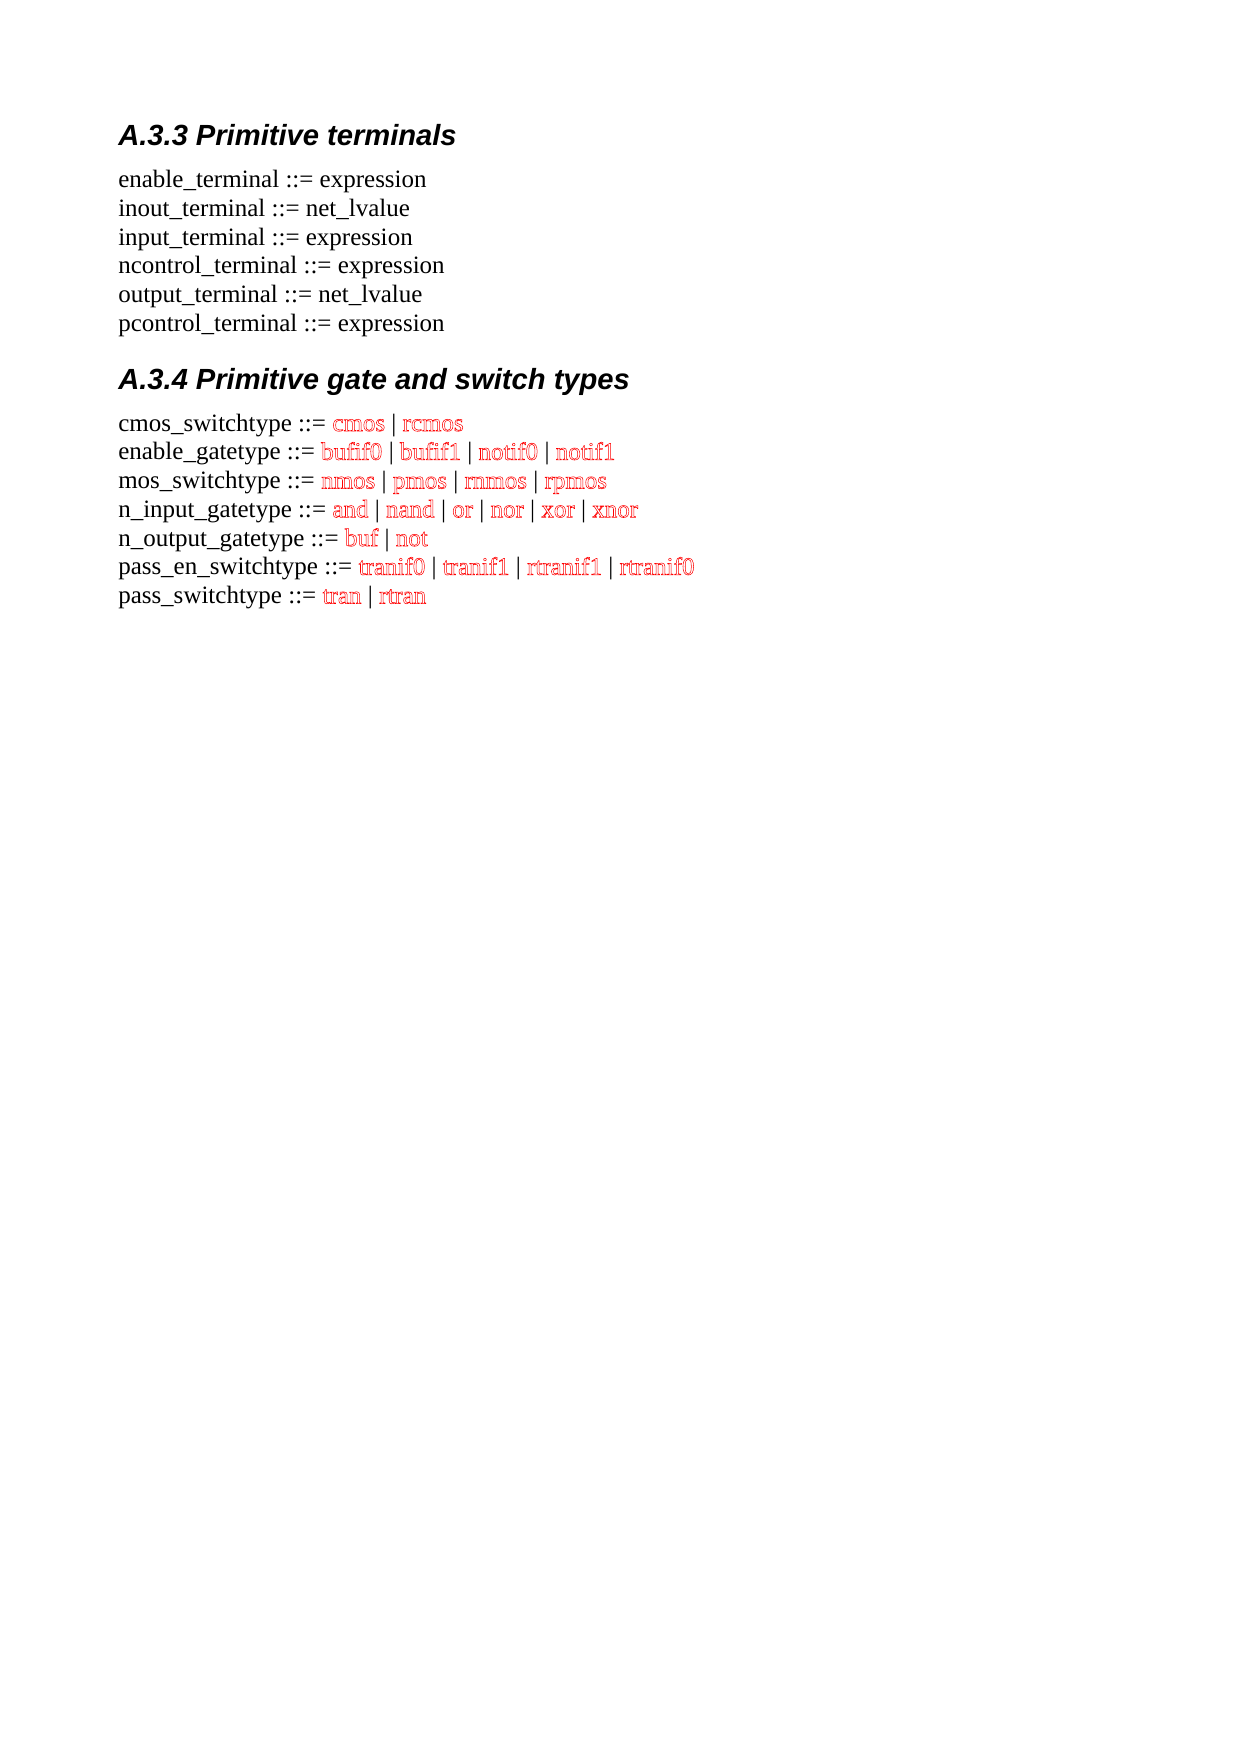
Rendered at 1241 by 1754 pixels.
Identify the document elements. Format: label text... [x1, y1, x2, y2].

subtitle A.3.3 Primitive terminals [118, 118, 1122, 152]
text n_output_gatetype ::= buf | not [118, 523, 1122, 551]
text output_terminal ::= net_lvalue [118, 279, 1122, 308]
text inout_terminal ::= net_lvalue [118, 193, 1122, 222]
text cmos_switchtype ::= cmos | rcmos [118, 408, 1122, 436]
text input_terminal ::= expression [118, 222, 1122, 250]
text pcontrol_terminal ::= expression [118, 308, 1122, 337]
text pass_en_switchtype ::= tranif0 | tranif1 | rtranif1 | rtranif0 [118, 551, 1122, 580]
text ncontrol_terminal ::= expression [118, 250, 1122, 279]
text mos_switchtype ::= nmos | pmos | rnmos | rpmos [118, 465, 1122, 494]
text n_input_gatetype ::= and | nand | or | nor | xor | xnor [118, 494, 1122, 523]
subtitle A.3.4 Primitive gate and switch types [118, 362, 1122, 395]
text enable_terminal ::= expression [118, 164, 1122, 193]
text enable_gatetype ::= bufif0 | bufif1 | notif0 | notif1 [118, 436, 1122, 465]
text pass_switchtype ::= tran | rtran [118, 580, 1122, 609]
